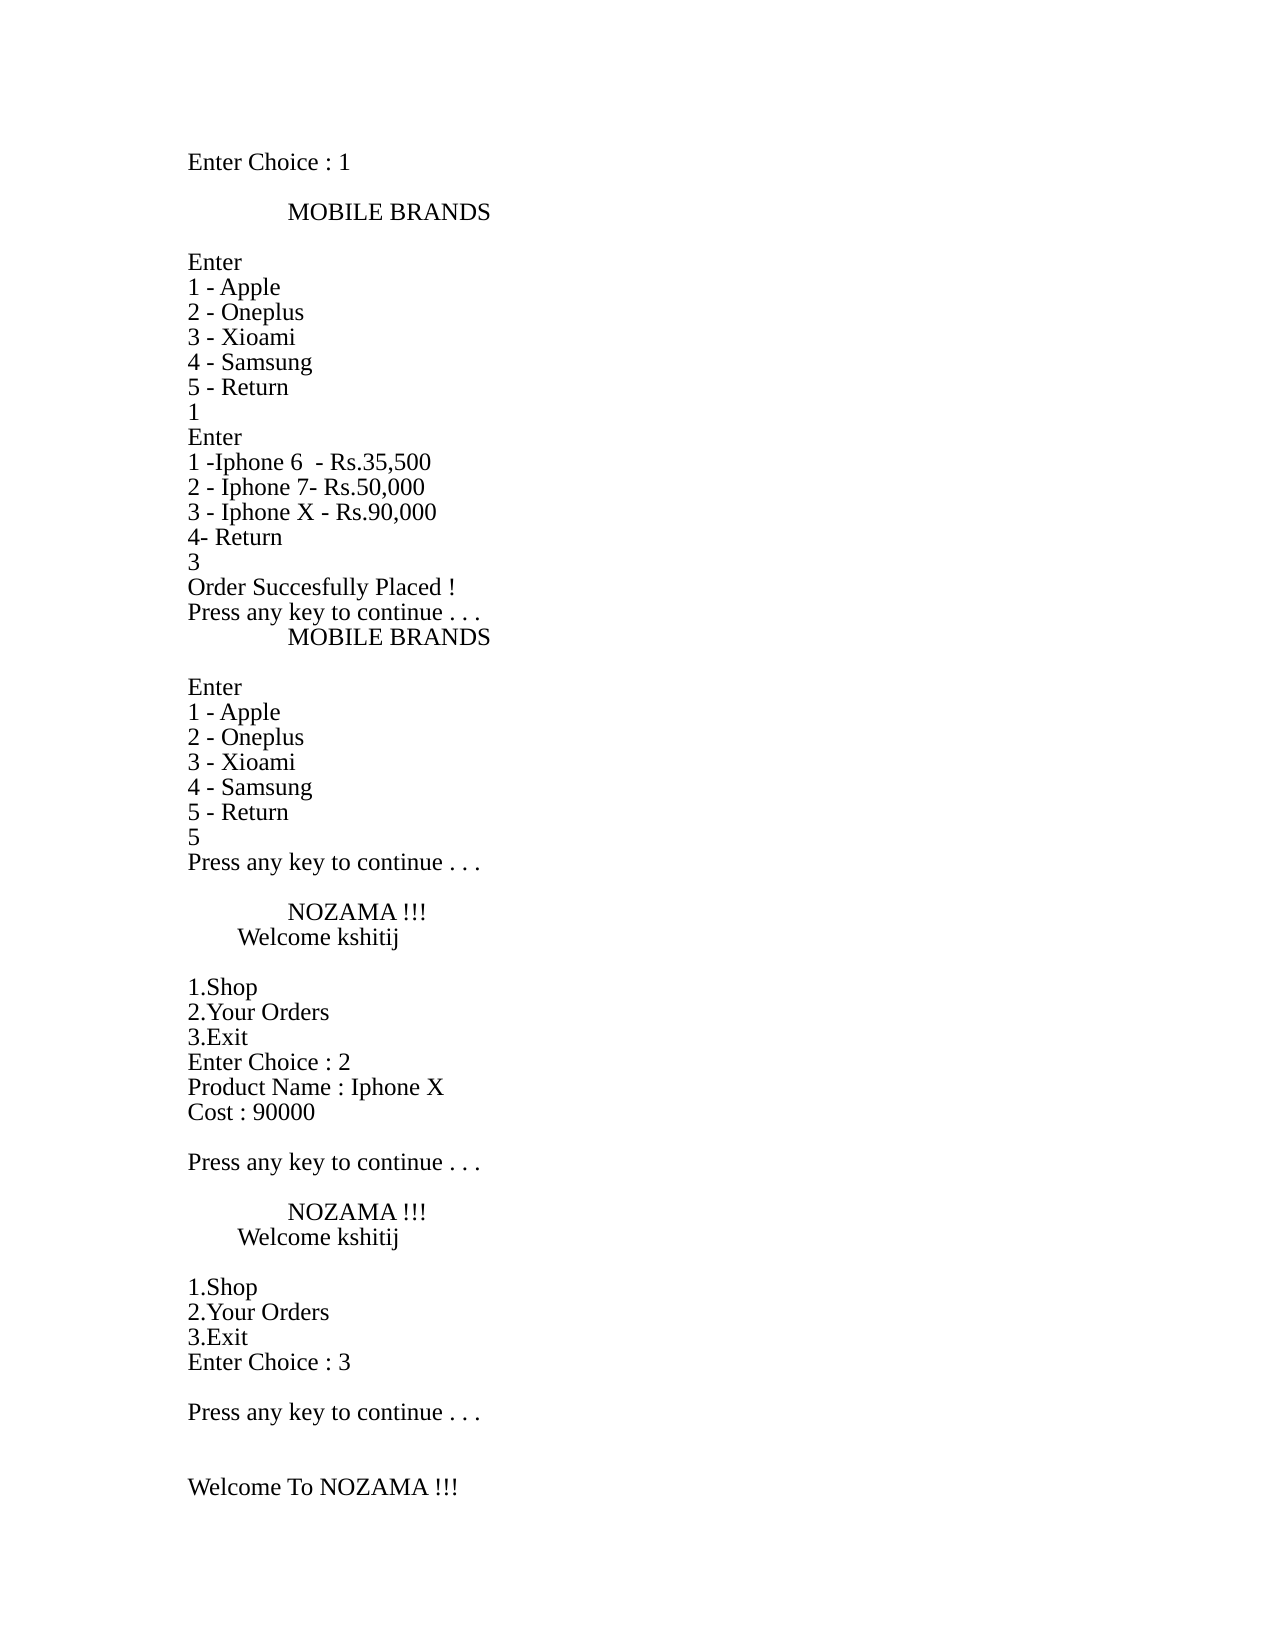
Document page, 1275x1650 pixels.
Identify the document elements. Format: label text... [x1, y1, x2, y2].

text 2.Your Orders [187, 1300, 1087, 1325]
text 4 - Samsung [187, 350, 1087, 375]
text Enter [187, 675, 1087, 700]
text 2.Your Orders [187, 1000, 1087, 1025]
text Order Succesfully Placed ! [187, 575, 1087, 600]
text Press any key to continue . . . [187, 1150, 1087, 1175]
text 3 - Xioami [187, 325, 1087, 350]
text Cost : 90000 [187, 1100, 1087, 1125]
text 4 - Samsung [187, 775, 1087, 800]
text 1 - Apple [187, 275, 1087, 300]
text Welcome kshitij [187, 1225, 1087, 1250]
text 1.Shop [187, 1275, 1087, 1300]
text Product Name : Iphone X [187, 1075, 1087, 1100]
text Enter [187, 250, 1087, 275]
text 4- Return [187, 525, 1087, 550]
text NOZAMA !!! [187, 1200, 1087, 1225]
text Press any key to continue . . . [187, 850, 1087, 875]
text MOBILE BRANDS [187, 200, 1087, 225]
text 1 [187, 400, 1087, 425]
text 3.Exit [187, 1025, 1087, 1050]
text Enter Choice : 2 [187, 1050, 1087, 1075]
text NOZAMA !!! [187, 900, 1087, 925]
text Press any key to continue . . . [187, 600, 1087, 625]
text Enter Choice : 3 [187, 1350, 1087, 1375]
text 1 -Iphone 6 - Rs.35,500 [187, 450, 1087, 475]
text 5 - Return [187, 800, 1087, 825]
text Press any key to continue . . . [187, 1400, 1087, 1425]
text 3 [187, 550, 1087, 575]
text 2 - Oneplus [187, 300, 1087, 325]
text 2 - Oneplus [187, 725, 1087, 750]
text Welcome kshitij [187, 925, 1087, 950]
text Welcome To NOZAMA !!! [187, 1475, 1087, 1500]
text Enter Choice : 1 [187, 150, 1087, 175]
text MOBILE BRANDS [187, 625, 1087, 650]
text 2 - Iphone 7- Rs.50,000 [187, 475, 1087, 500]
text Enter [187, 425, 1087, 450]
text 3.Exit [187, 1325, 1087, 1350]
text 5 - Return [187, 375, 1087, 400]
text 1.Shop [187, 975, 1087, 1000]
text 3 - Xioami [187, 750, 1087, 775]
text 1 - Apple [187, 700, 1087, 725]
text 5 [187, 825, 1087, 850]
text 3 - Iphone X - Rs.90,000 [187, 500, 1087, 525]
